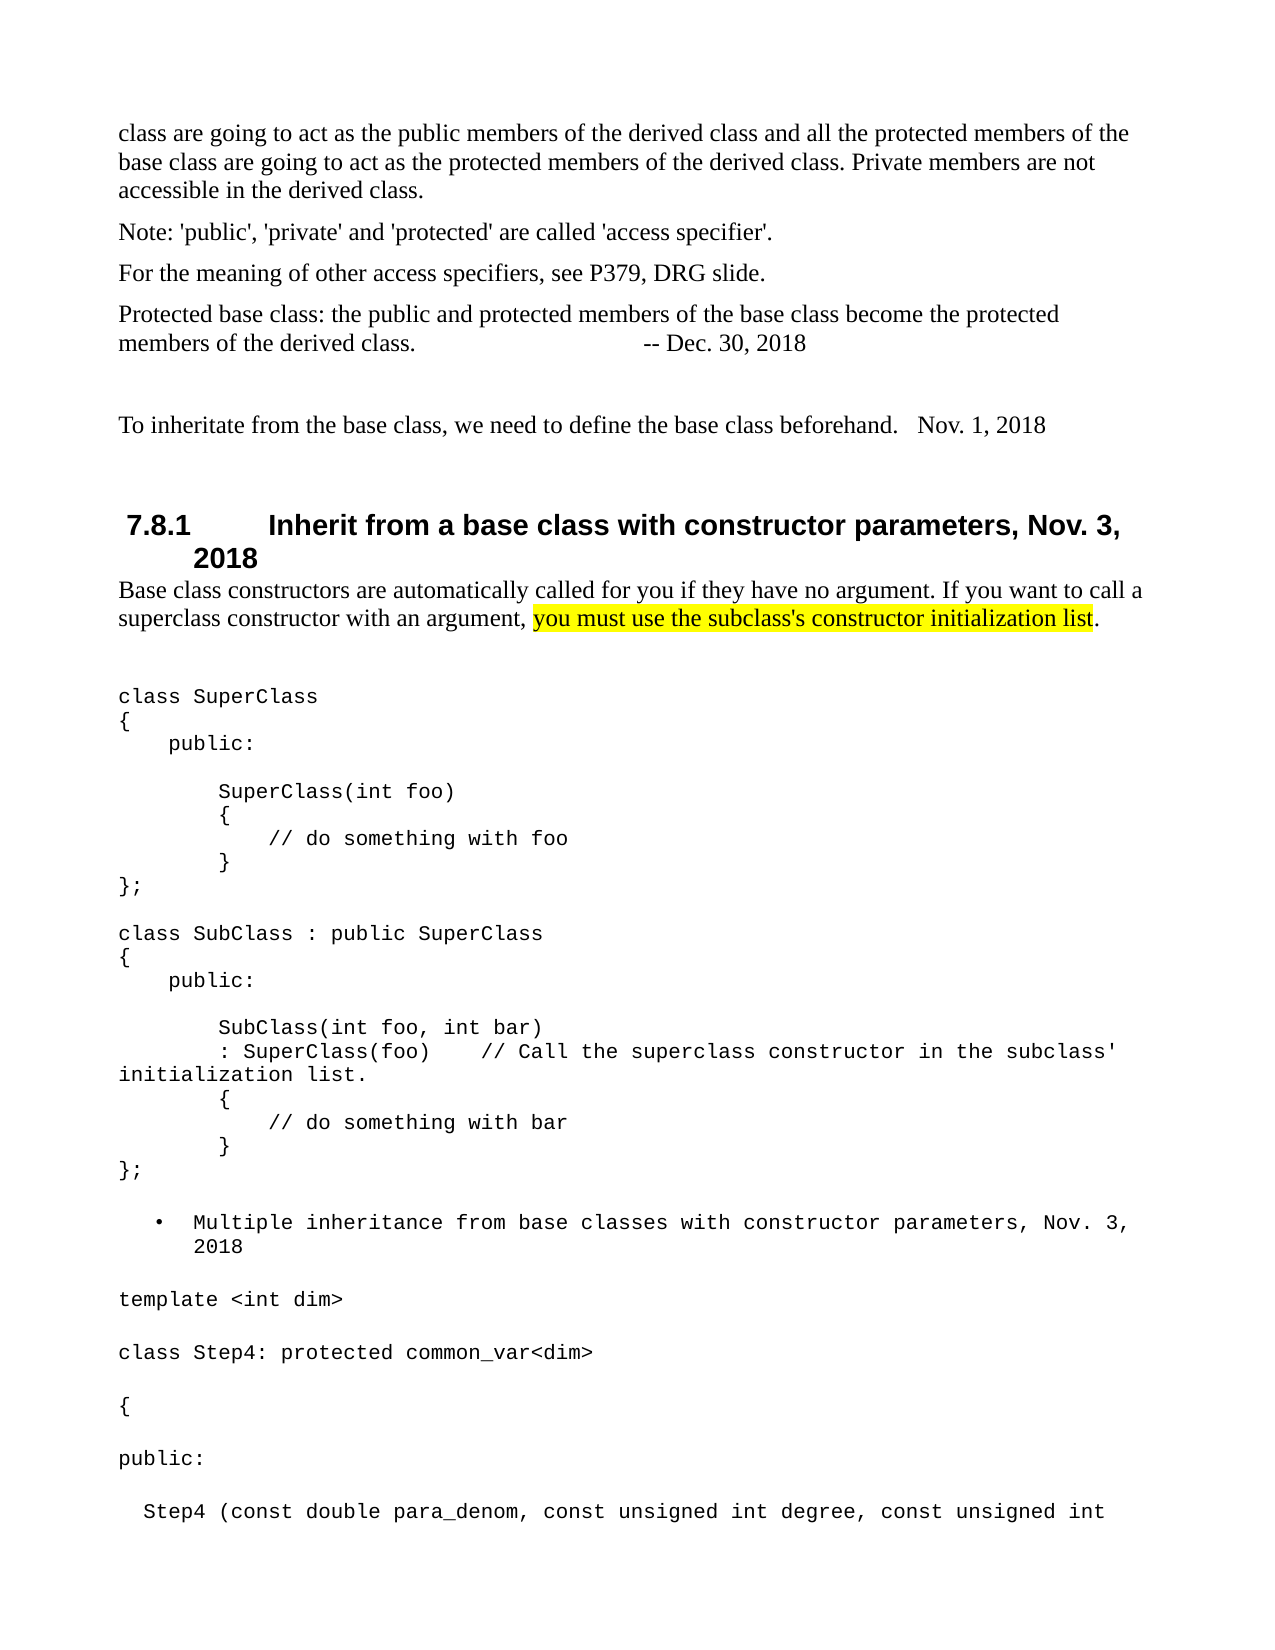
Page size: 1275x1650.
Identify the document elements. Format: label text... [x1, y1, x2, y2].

text Note: 'public', 'private' and 'protected' are called 'access specifier'. [118, 217, 1157, 246]
text } [118, 1135, 1157, 1159]
subtitle Inherit from a base class with constructor parameters, Nov. 3, 2018 [118, 508, 1157, 575]
text { [118, 1088, 1157, 1112]
text Base class constructors are automatically called for you if they have no argument. If you want to call a superclass constructor with an argument, you must use the subclass's constructor initialization list. [118, 575, 1157, 632]
text // do something with foo [118, 828, 1157, 852]
text { [118, 946, 1157, 970]
text { [118, 1395, 1157, 1419]
text Protected base class: the public and protected members of the base class become the protected members of the derived class. -- Dec. 30, 2018 [118, 299, 1157, 357]
text }; [118, 875, 1157, 899]
text Step4 (const double para_denom, const unsigned int degree, const unsigned int [118, 1501, 1157, 1525]
text public: [118, 1448, 1157, 1472]
text : SuperClass(foo) // Call the superclass constructor in the subclass' initialization list. [118, 1041, 1157, 1088]
text public: [118, 733, 1157, 757]
text class are going to act as the public members of the derived class and all the protected members of the base class are going to act as the protected members of the derived class. Private members are not accessible in the derived class. [118, 118, 1157, 204]
text SuperClass(int foo) [118, 781, 1157, 804]
text { [118, 804, 1157, 828]
text class Step4: protected common_var<dim> [118, 1342, 1157, 1366]
text SubClass(int foo, int bar) [118, 1017, 1157, 1041]
text For the meaning of other access specifiers, see P379, DRG slide. [118, 258, 1157, 287]
text // do something with bar [118, 1112, 1157, 1135]
text template <int dim> [118, 1289, 1157, 1312]
text public: [118, 970, 1157, 993]
text { [118, 710, 1157, 733]
text }; [118, 1159, 1157, 1183]
list Multiple inheritance from base classes with constructor parameters, Nov. 3, 2018 [156, 1212, 1157, 1259]
text class SubClass : public SuperClass [118, 922, 1157, 946]
text } [118, 852, 1157, 875]
text To inheritate from the base class, we need to define the base class beforehand. Nov. 1, 2018 [118, 411, 1157, 439]
text class SuperClass [118, 686, 1157, 710]
